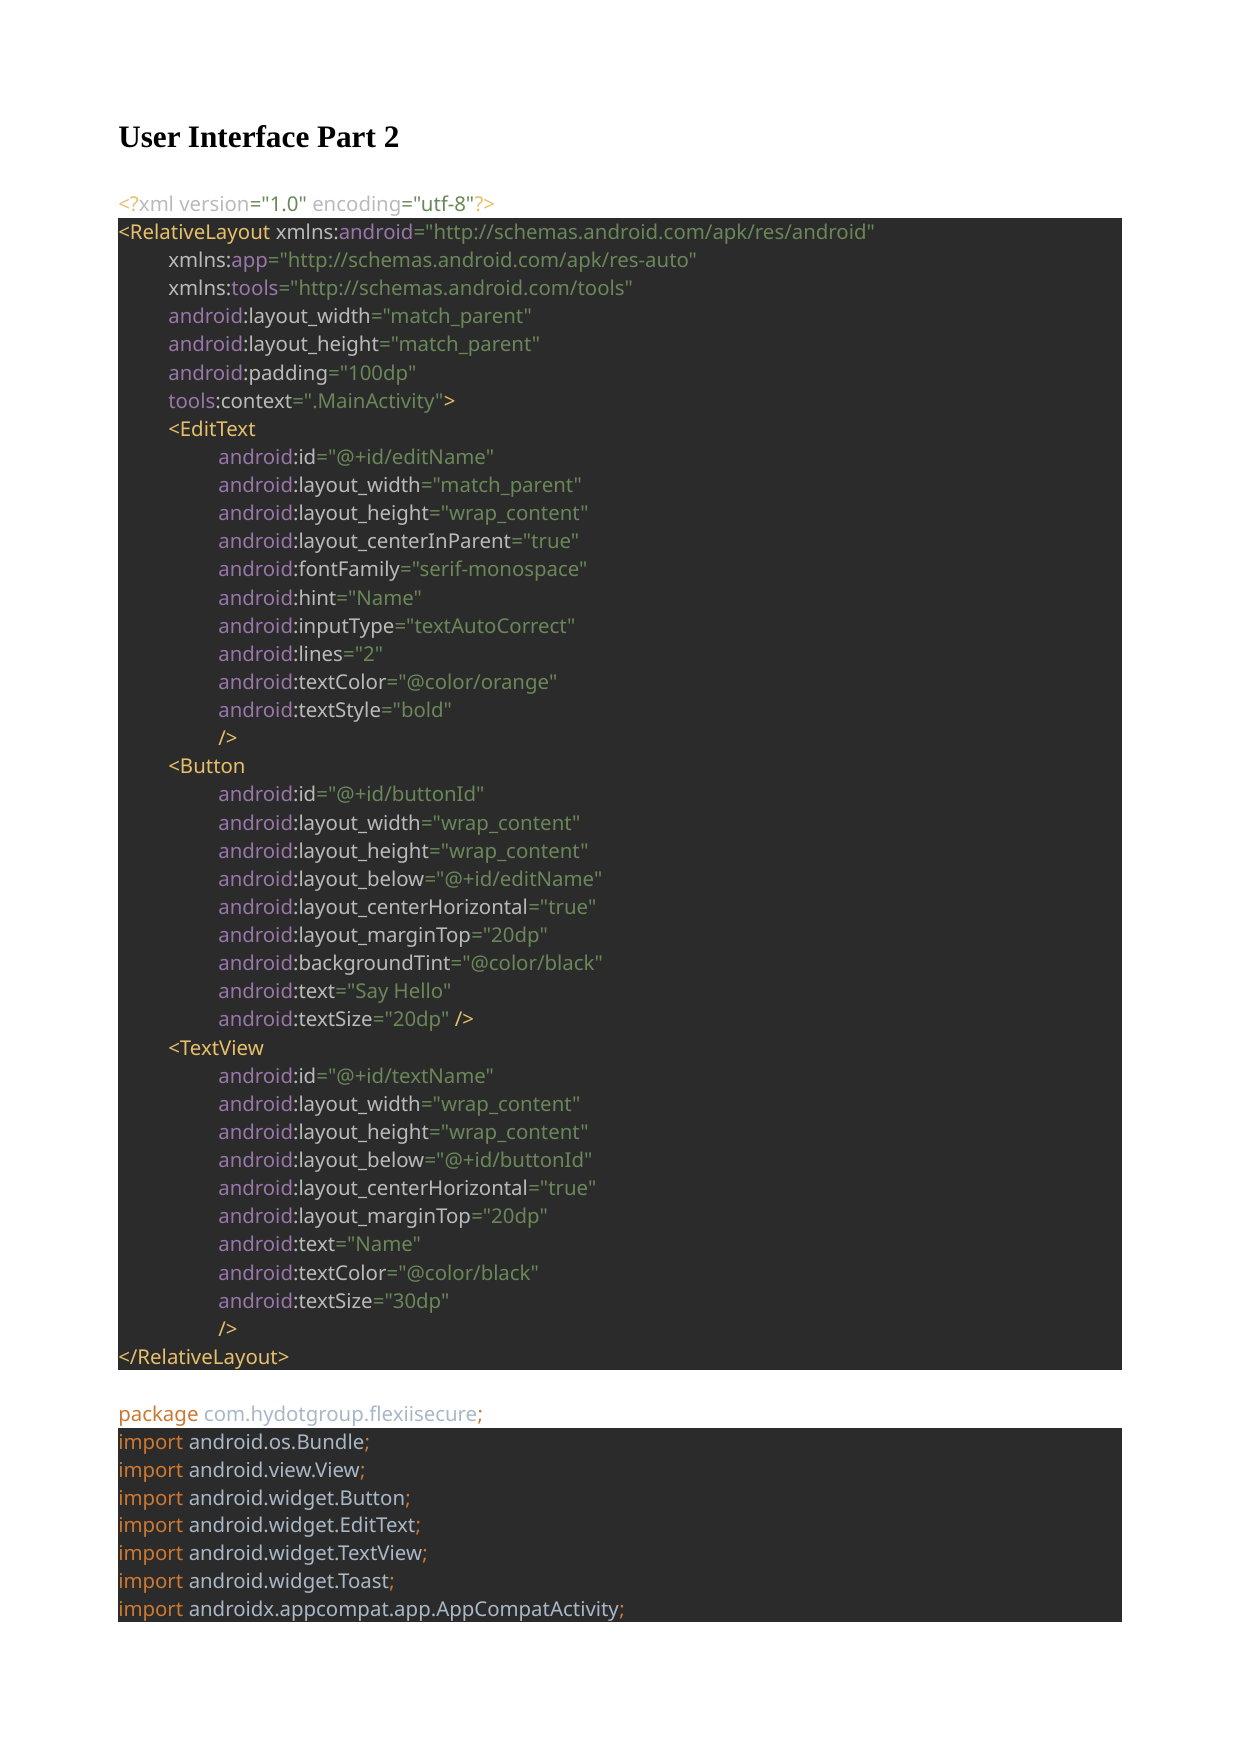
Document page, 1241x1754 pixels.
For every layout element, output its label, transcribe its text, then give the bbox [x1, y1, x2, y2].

text android:inputType="textAutoCorrect" [118, 611, 1122, 639]
text android:layout_height="wrap_content" [118, 1117, 1122, 1146]
text package com.hydotgroup.flexiisecure; [118, 1400, 1122, 1428]
text android:layout_centerHorizontal="true" [118, 1174, 1122, 1202]
text import android.widget.Button; [118, 1483, 1122, 1511]
text tools:context=".MainActivity"> [118, 386, 1122, 414]
text android:text="Say Hello" [118, 977, 1122, 1005]
text android:layout_width="match_parent" [118, 471, 1122, 499]
text android:text="Name" [118, 1230, 1122, 1258]
text android:textColor="@color/black" [118, 1258, 1122, 1286]
text xmlns:app="http://schemas.android.com/apk/res-auto" [118, 246, 1122, 274]
text android:layout_marginTop="20dp" [118, 1202, 1122, 1230]
text android:fontFamily="serif-monospace" [118, 555, 1122, 583]
text import android.view.View; [118, 1455, 1122, 1483]
text User Interface Part 2 [118, 118, 1122, 154]
text android:textStyle="bold" [118, 696, 1122, 724]
text /> [118, 1314, 1122, 1342]
text import android.widget.EditText; [118, 1511, 1122, 1539]
text android:padding="100dp" [118, 358, 1122, 386]
text android:id="@+id/textName" [118, 1061, 1122, 1089]
text android:textColor="@color/orange" [118, 667, 1122, 696]
text android:layout_width="wrap_content" [118, 808, 1122, 836]
text android:textSize="30dp" [118, 1286, 1122, 1314]
text <TextView [118, 1033, 1122, 1061]
text android:lines="2" [118, 639, 1122, 667]
text android:backgroundTint="@color/black" [118, 949, 1122, 977]
text android:layout_height="wrap_content" [118, 499, 1122, 527]
text </RelativeLayout> [118, 1342, 1122, 1370]
text <RelativeLayout xmlns:android="http://schemas.android.com/apk/res/android" [118, 218, 1122, 246]
text android:layout_width="match_parent" [118, 302, 1122, 330]
text android:layout_height="wrap_content" [118, 836, 1122, 864]
text <?xml version="1.0" encoding="utf-8"?> [118, 190, 1122, 218]
text import androidx.appcompat.app.AppCompatActivity; [118, 1594, 1122, 1622]
text android:id="@+id/buttonId" [118, 780, 1122, 808]
text android:hint="Name" [118, 583, 1122, 611]
text android:layout_below="@+id/buttonId" [118, 1146, 1122, 1174]
text android:layout_centerHorizontal="true" [118, 892, 1122, 921]
text xmlns:tools="http://schemas.android.com/tools" [118, 274, 1122, 302]
text android:layout_width="wrap_content" [118, 1089, 1122, 1117]
text <Button [118, 752, 1122, 780]
text android:textSize="20dp" /> [118, 1005, 1122, 1033]
text android:layout_height="match_parent" [118, 330, 1122, 358]
text android:layout_marginTop="20dp" [118, 921, 1122, 949]
text import android.os.Bundle; [118, 1428, 1122, 1455]
text import android.widget.TextView; [118, 1539, 1122, 1567]
text <EditText [118, 414, 1122, 442]
text import android.widget.Toast; [118, 1567, 1122, 1594]
text android:id="@+id/editName" [118, 442, 1122, 471]
text /> [118, 724, 1122, 752]
text android:layout_centerInParent="true" [118, 527, 1122, 555]
text android:layout_below="@+id/editName" [118, 864, 1122, 892]
